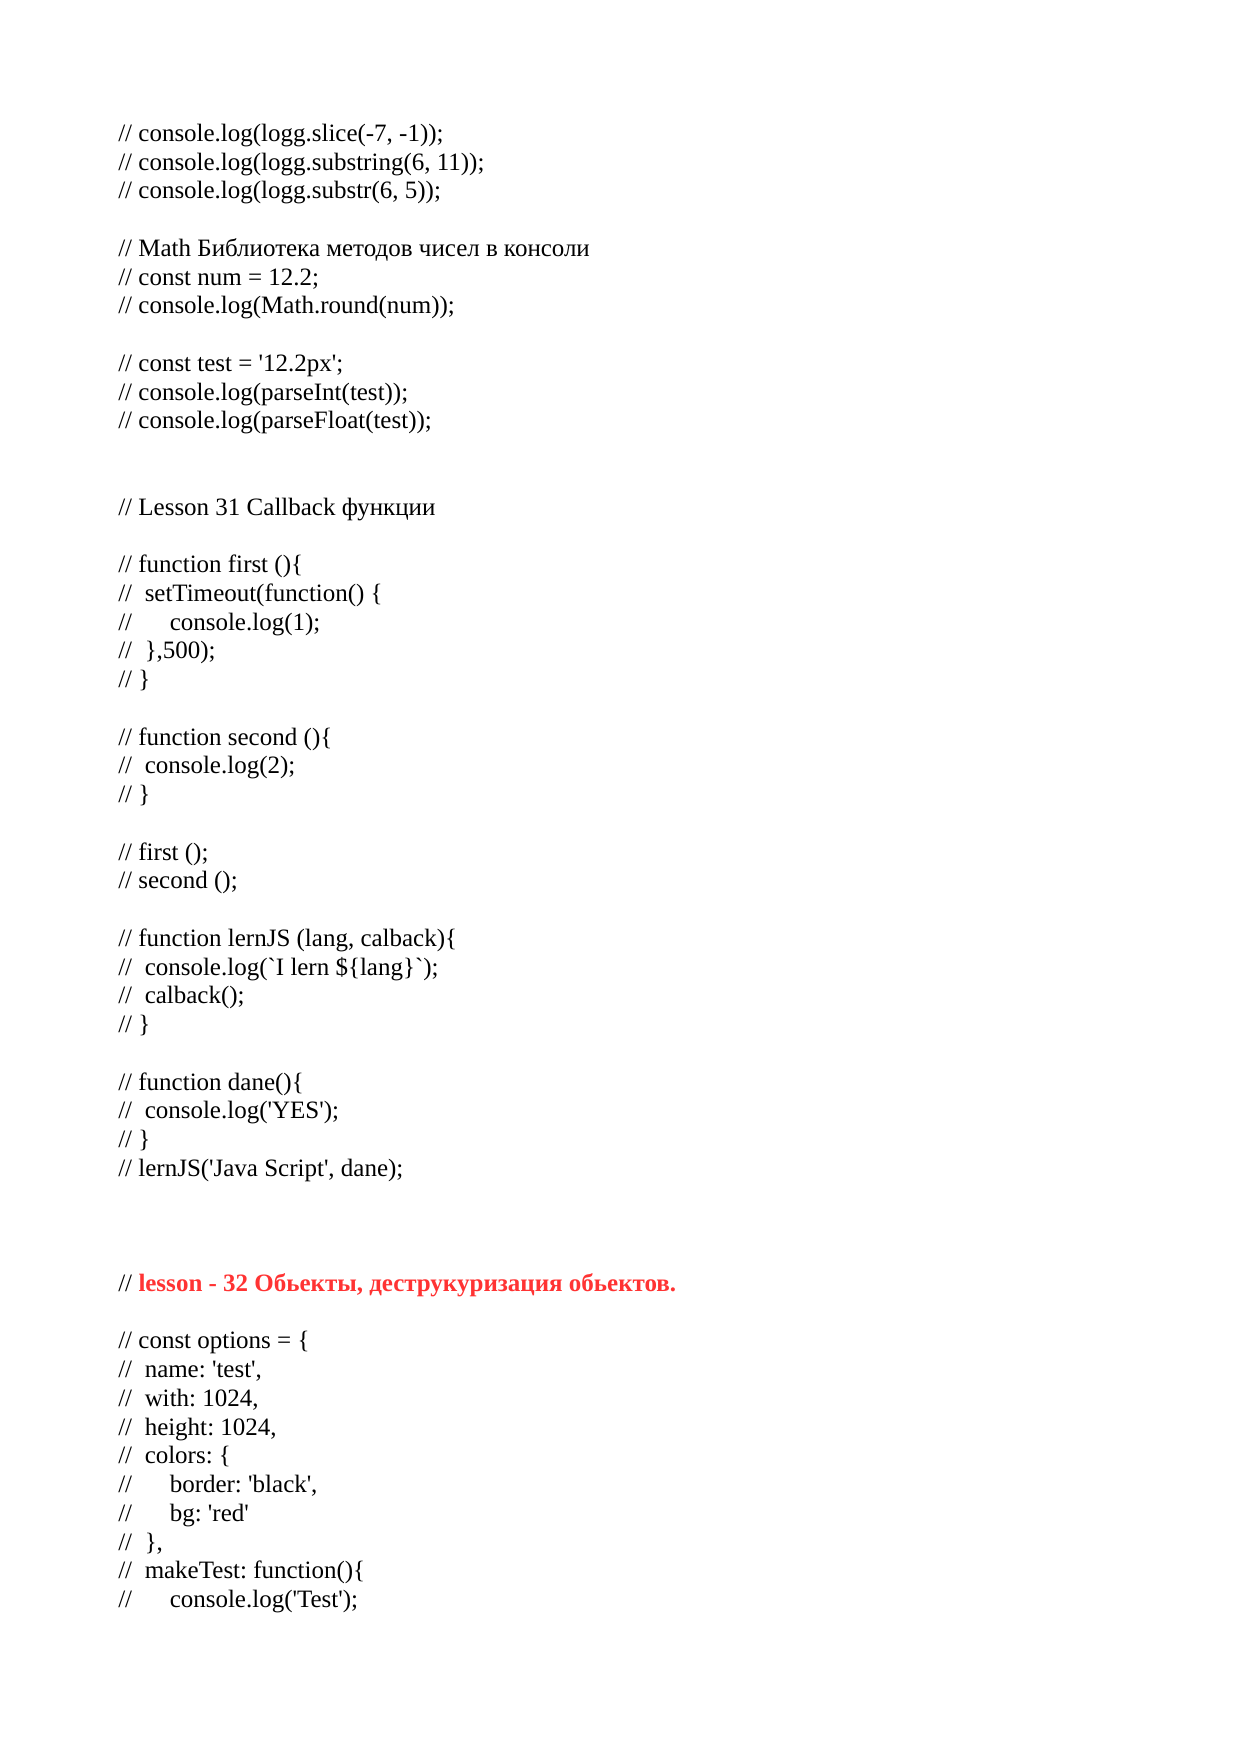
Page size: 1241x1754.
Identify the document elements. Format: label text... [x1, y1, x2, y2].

text // console.log(`I lern ${lang}`); [118, 952, 1122, 981]
text // Math Библиотека методов чисел в консоли [118, 233, 1122, 262]
text // Lesson 31 Callback функции [118, 492, 1122, 521]
text // console.log(2); [118, 751, 1122, 779]
text // },500); [118, 636, 1122, 664]
text // console.log(logg.substring(6, 11)); [118, 147, 1122, 176]
text // bg: 'red' [118, 1498, 1122, 1527]
text // console.log('Test'); [118, 1584, 1122, 1613]
text // console.log(parseInt(test)); [118, 377, 1122, 406]
text // colors: { [118, 1441, 1122, 1469]
text // height: 1024, [118, 1412, 1122, 1441]
text // const test = '12.2px'; [118, 348, 1122, 377]
text // lesson - 32 Обьекты, деструкуризация обьектов. [118, 1268, 1122, 1297]
text // function lernJS (lang, calback){ [118, 923, 1122, 952]
text // calback(); [118, 981, 1122, 1009]
text // with: 1024, [118, 1383, 1122, 1412]
text // console.log(logg.substr(6, 5)); [118, 176, 1122, 204]
text // } [118, 664, 1122, 693]
text // console.log(Math.round(num)); [118, 291, 1122, 319]
text // } [118, 1124, 1122, 1153]
text // function first (){ [118, 549, 1122, 578]
text // } [118, 1009, 1122, 1038]
text // } [118, 779, 1122, 808]
text // lernJS('Java Script', dane); [118, 1153, 1122, 1182]
text // console.log(1); [118, 607, 1122, 636]
text // border: 'black', [118, 1469, 1122, 1498]
text // }, [118, 1527, 1122, 1556]
text // name: 'test', [118, 1354, 1122, 1383]
text // console.log(logg.slice(-7, -1)); [118, 118, 1122, 147]
text // console.log(parseFloat(test)); [118, 406, 1122, 434]
text // setTimeout(function() { [118, 578, 1122, 607]
text // first (); [118, 837, 1122, 866]
text // const num = 12.2; [118, 262, 1122, 291]
text // makeTest: function(){ [118, 1556, 1122, 1584]
text // function dane(){ [118, 1067, 1122, 1096]
text // const options = { [118, 1326, 1122, 1354]
text // console.log('YES'); [118, 1096, 1122, 1124]
text // second (); [118, 866, 1122, 894]
text // function second (){ [118, 722, 1122, 751]
